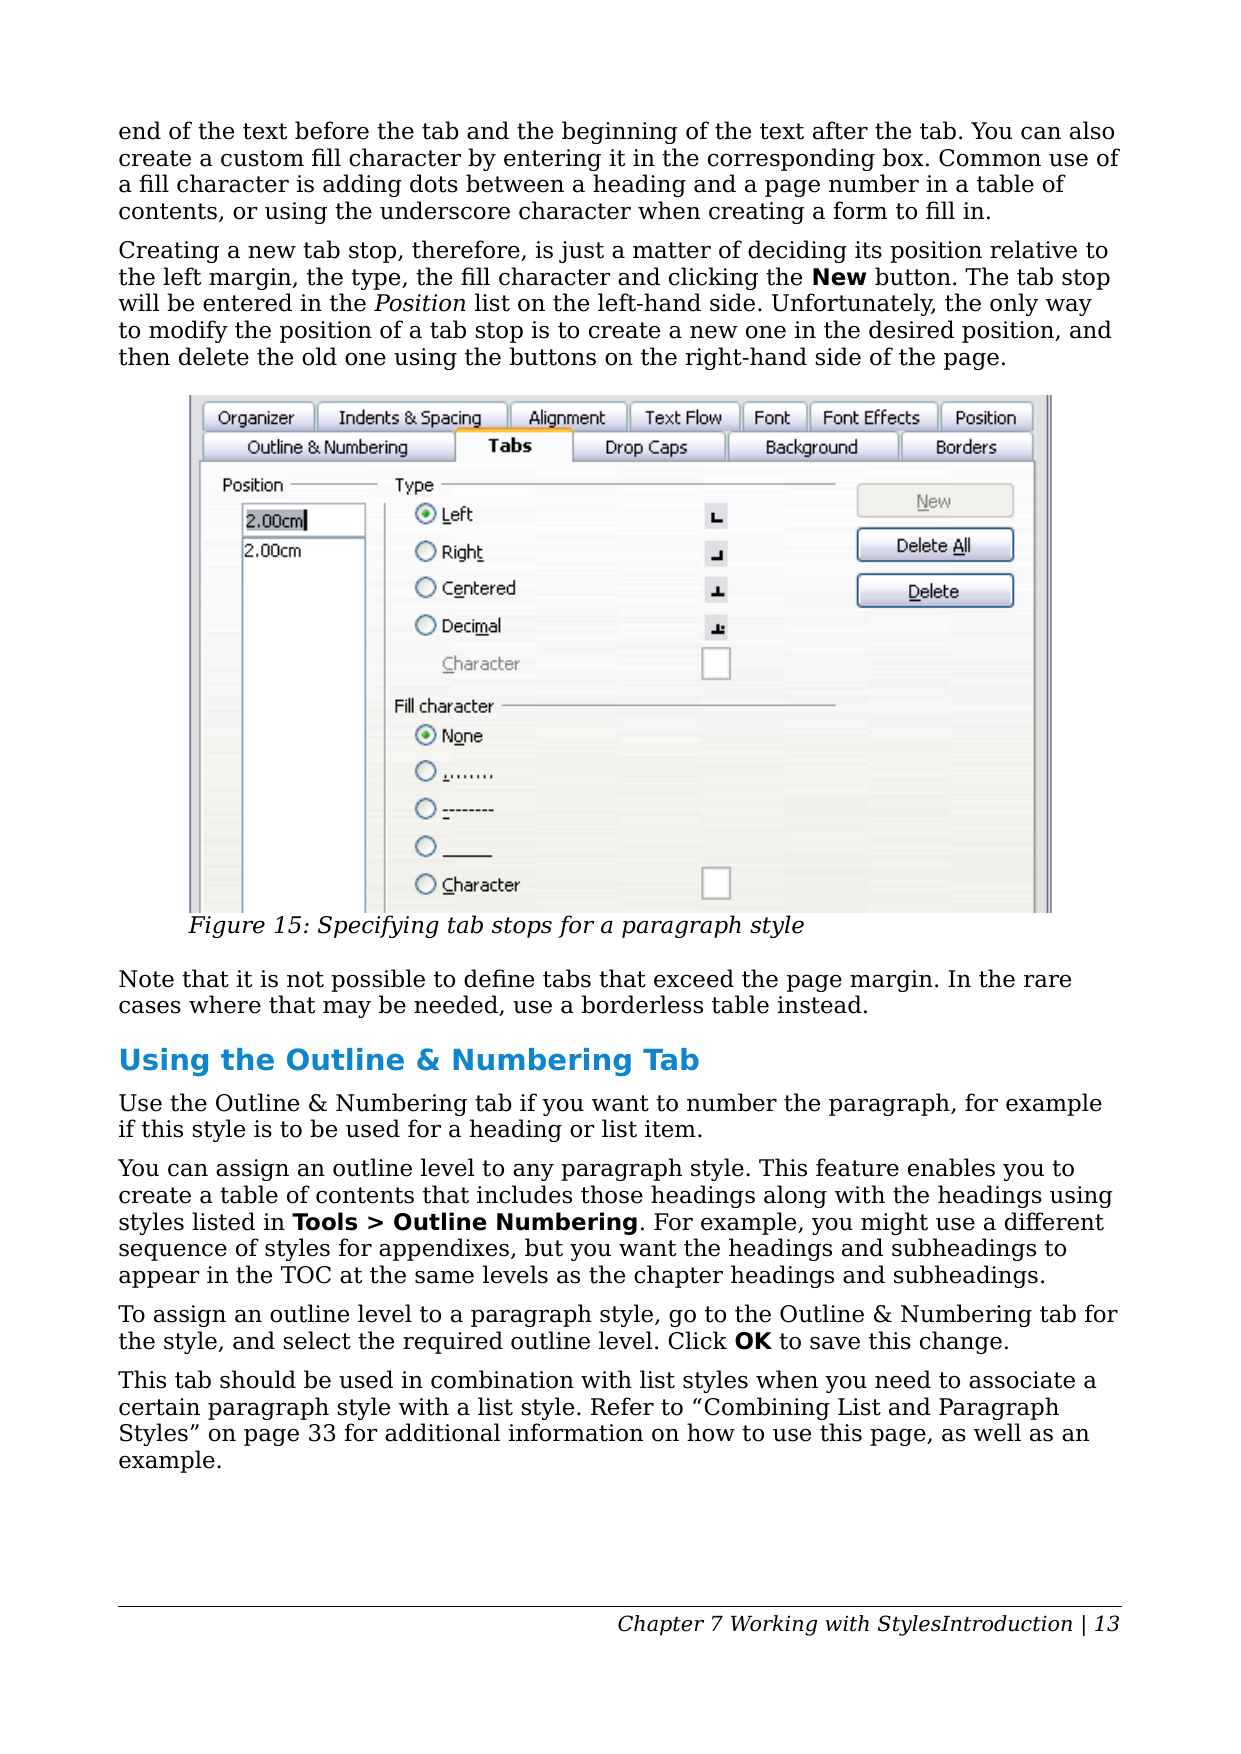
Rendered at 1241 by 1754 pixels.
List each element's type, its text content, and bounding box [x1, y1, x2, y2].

text To assign an outline level to a paragraph style, go to the Outline & Numbering tab for the style, and select the required outline level. Click OK to save this change. [118, 1301, 1122, 1355]
text You can assign an outline level to any paragraph style. This feature enables you to create a table of contents that includes those headings along with the headings using styles listed in Tools > Outline Numbering. For example, you might use a different sequence of styles for appendixes, but you want the headings and subheadings to appear in the TOC at the same levels as the chapter headings and subheadings. [118, 1156, 1122, 1289]
picture [188, 395, 1052, 913]
text Use the Outline & Numbering tab if you want to number the paragraph, for example if this style is to be used for a heading or list item. [118, 1090, 1122, 1143]
text Creating a new tab stop, therefore, is just a matter of deciding its position relative to the left margin, the type, the fill character and clicking the New button. The tab stop will be entered in the Position list on the left-hand side. Unfortunately, the only way to modify the position of a tab stop is to create a new one in the desired position, and then delete the old one using the buttons on the right-hand side of the page. [118, 237, 1122, 371]
text Note that it is not possible to define tabs that exceed the page margin. In the rare cases where that may be needed, use a borderless table instead. [118, 966, 1122, 1019]
text This tab should be used in combination with list styles when you need to associate a certain paragraph style with a list style. Refer to “Combining List and Paragraph Styles” on page 33 for additional information on how to use this page, as well as an example. [118, 1367, 1122, 1474]
text end of the text before the tab and the beginning of the text after the tab. You can also create a custom fill character by entering it in the corresponding box. Common use of a fill character is adding dots between a heading and a page number in a table of contents, or using the underscore character when creating a form to fill in. [118, 118, 1122, 225]
subtitle Using the Outline & Numbering Tab [118, 1043, 1122, 1077]
text Figure 15: Specifying tab stops for a paragraph style [188, 913, 1052, 939]
